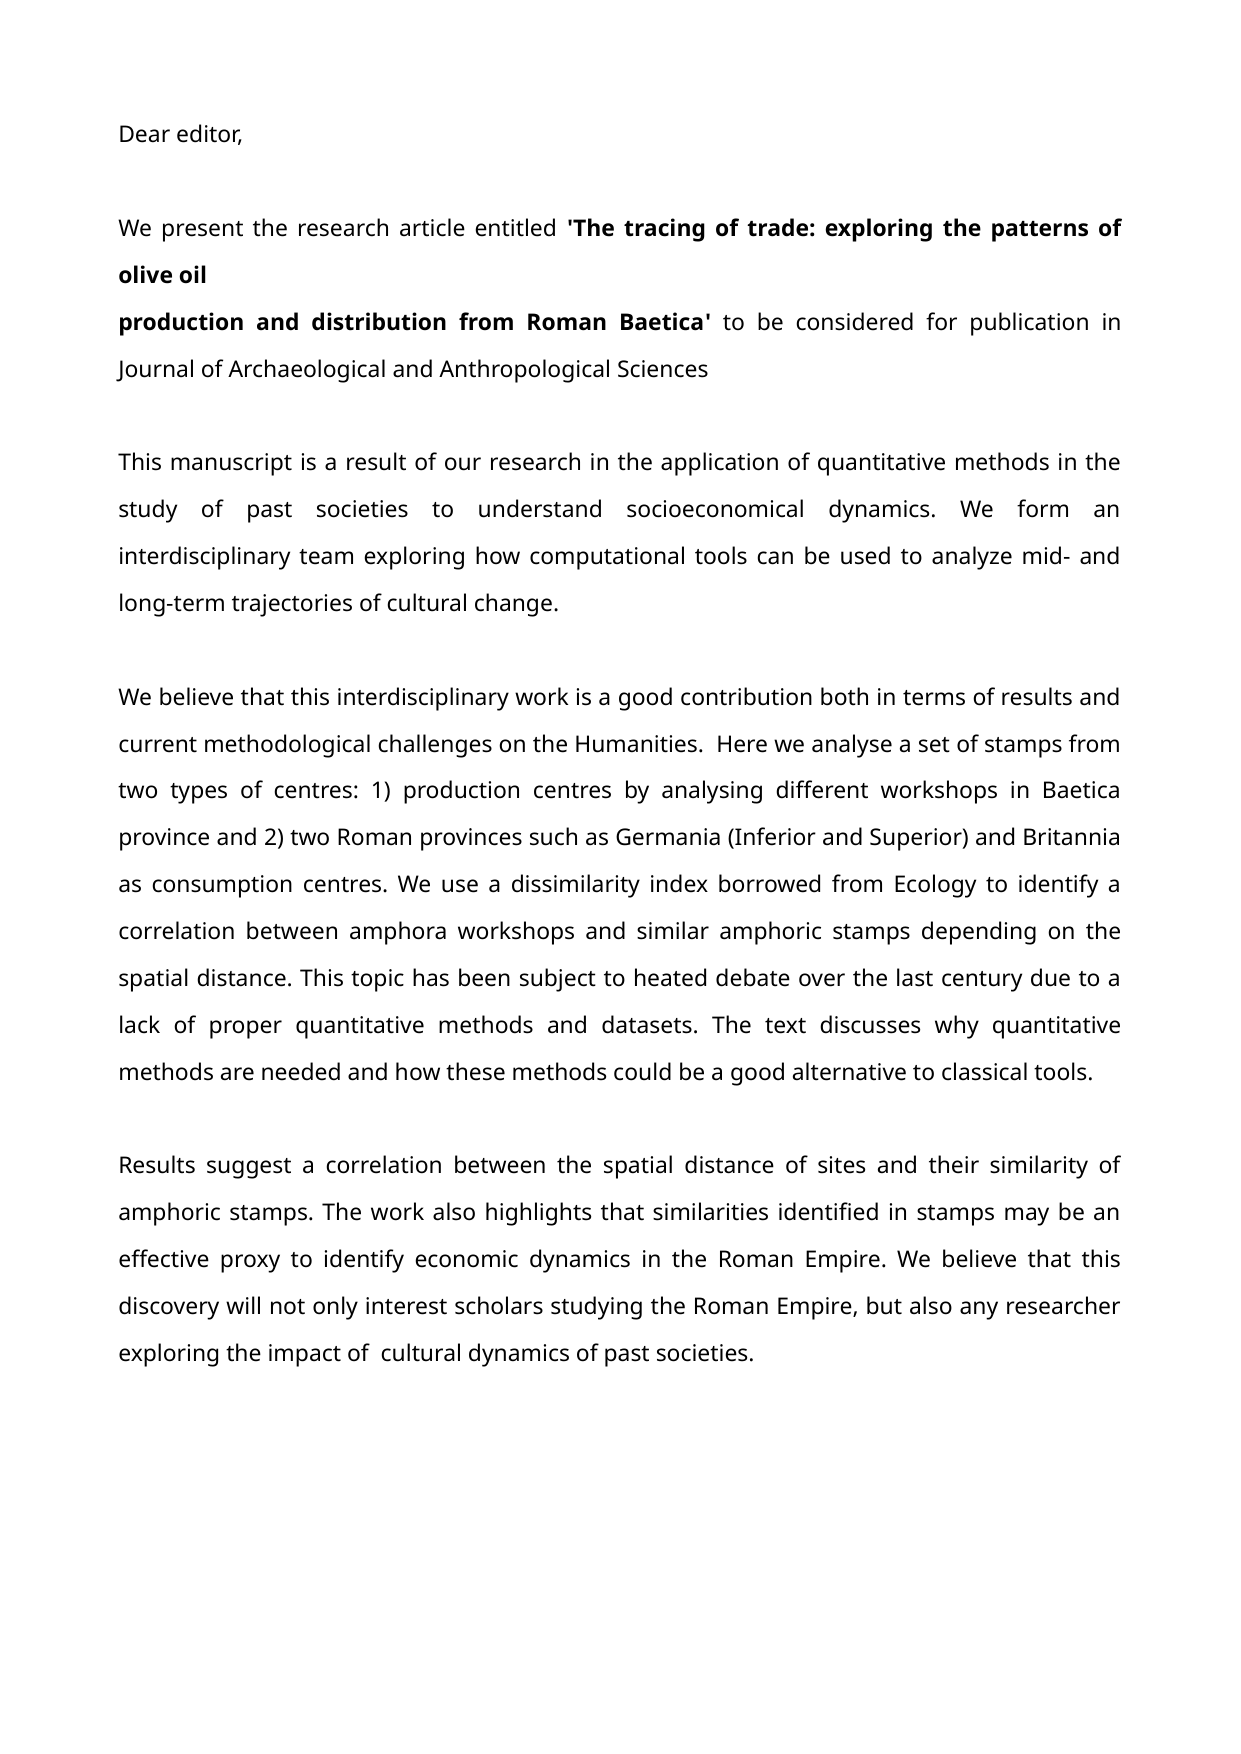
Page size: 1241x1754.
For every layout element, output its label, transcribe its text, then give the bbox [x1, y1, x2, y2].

text We present the research article entitled 'The tracing of trade: exploring the patterns of olive oil [118, 212, 1122, 290]
text We believe that this interdisciplinary work is a good contribution both in terms of results and current methodological challenges on the Humanities. Here we analyse a set of stamps from two types of centres: 1) production centres by analysing different workshops in Baetica province and 2) two Roman provinces such as Germania (Inferior and Superior) and Britannia as consumption centres. We use a dissimilarity index borrowed from Ecology to identify a correlation between amphora workshops and similar amphoric stamps depending on the spatial distance. This topic has been subject to heated debate over the last century due to a lack of proper quantitative methods and datasets. The text discusses why quantitative methods are needed and how these methods could be a good alternative to classical tools. [118, 681, 1122, 1087]
text production and distribution from Roman Baetica' to be considered for publication in Journal of Archaeological and Anthropological Sciences [118, 306, 1122, 384]
text Dear editor, [118, 118, 1122, 149]
text This manuscript is a result of our research in the application of quantitative methods in the study of past societies to understand socioeconomical dynamics. We form an interdisciplinary team exploring how computational tools can be used to analyze mid- and long-term trajectories of cultural change. [118, 446, 1122, 618]
text Results suggest a correlation between the spatial distance of sites and their similarity of amphoric stamps. The work also highlights that similarities identified in stamps may be an effective proxy to identify economic dynamics in the Roman Empire. We believe that this discovery will not only interest scholars studying the Roman Empire, but also any researcher exploring the impact of cultural dynamics of past societies. [118, 1149, 1122, 1368]
